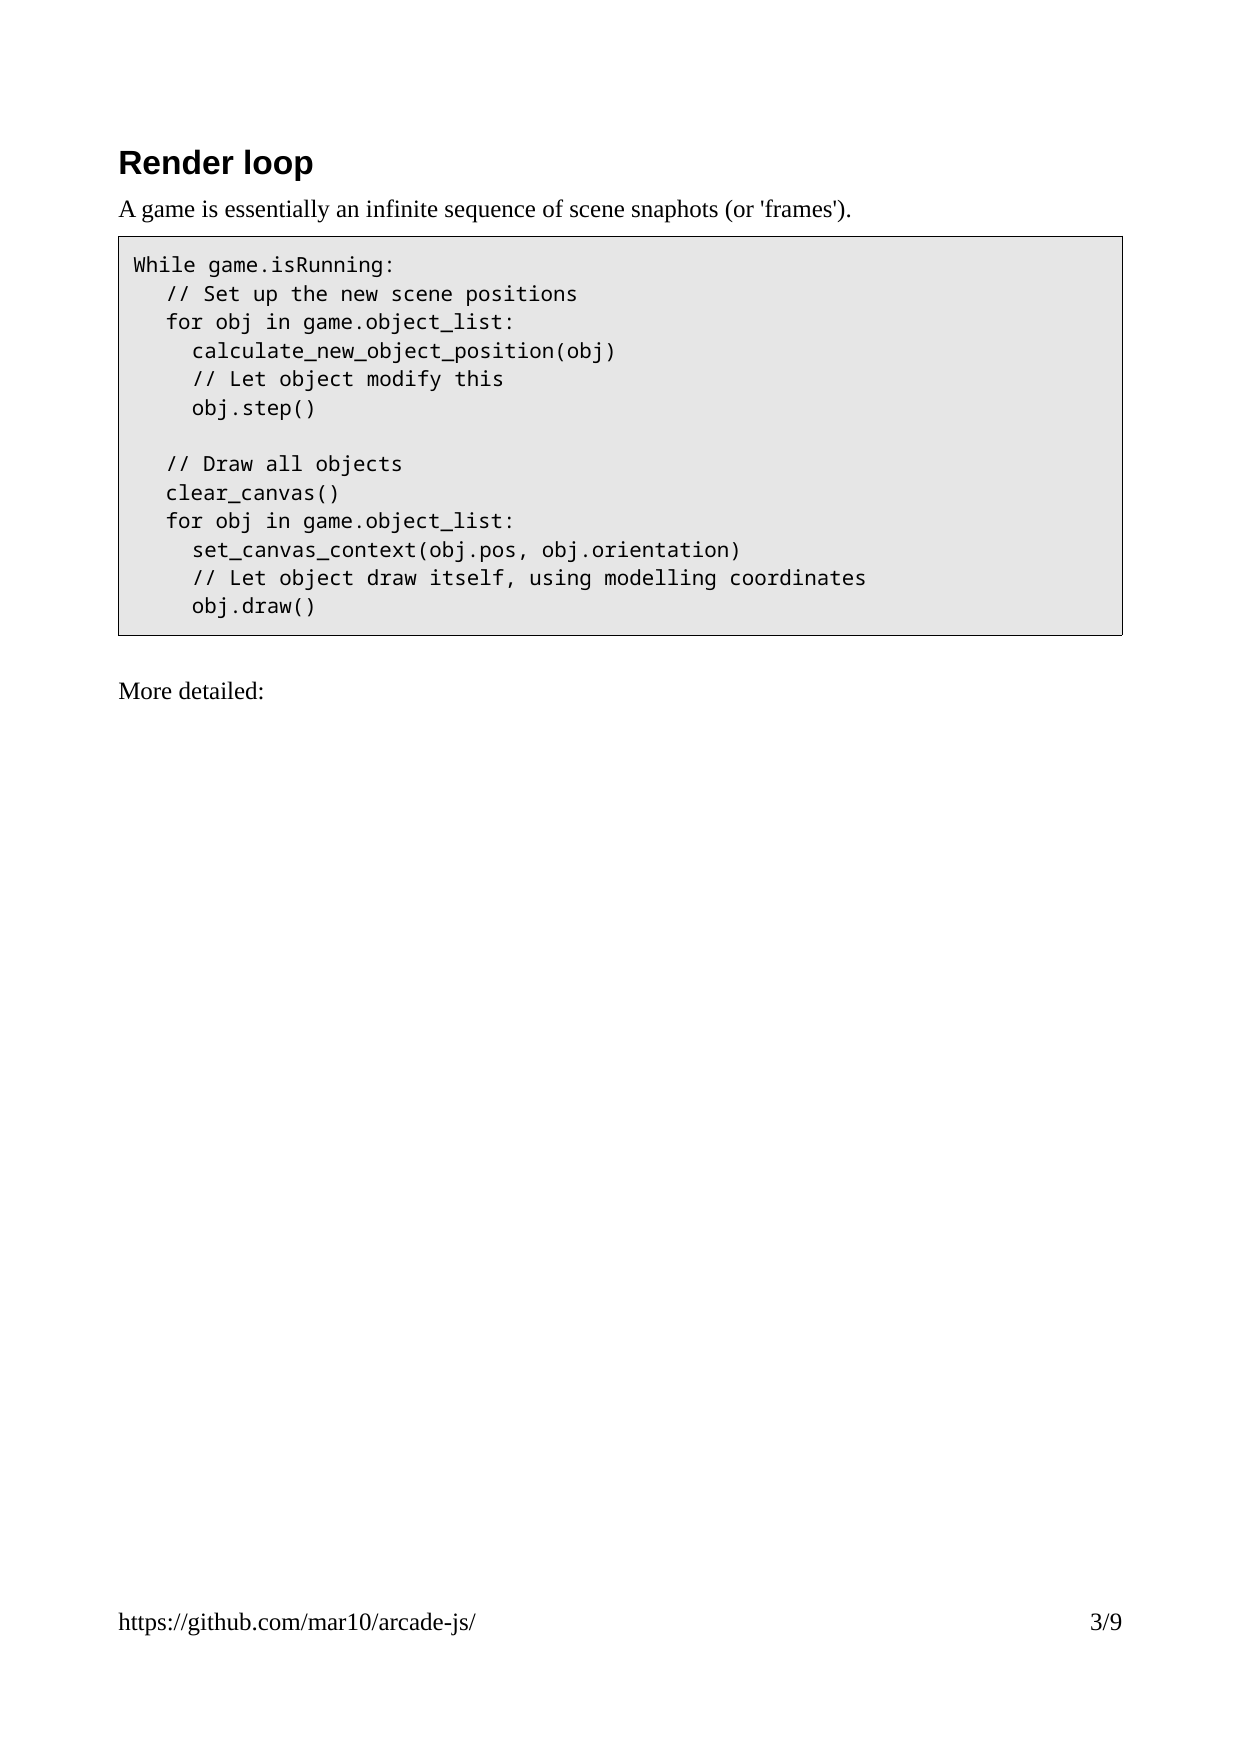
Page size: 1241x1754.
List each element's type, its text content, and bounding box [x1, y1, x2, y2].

text for obj in game.object_list: [119, 491, 1122, 520]
text More detailed: [118, 676, 1122, 705]
text clear_canvas() [119, 463, 1122, 491]
text A game is essentially an infinite sequence of scene snaphots (or 'frames'). [118, 194, 1122, 223]
text obj.draw() [119, 577, 1122, 635]
text While game.isRunning: [119, 237, 1122, 264]
text set_canvas_context(obj.pos, obj.orientation) [119, 520, 1122, 548]
text // Set up the new scene positions [119, 264, 1122, 292]
subtitle Render loop [118, 143, 1122, 182]
text // Draw all objects [119, 434, 1122, 463]
text // Let object modify this [119, 349, 1122, 378]
text obj.step() [119, 378, 1122, 406]
text for obj in game.object_list: [119, 292, 1122, 321]
text // Let object draw itself, using modelling coordinates [119, 548, 1122, 577]
text calculate_new_object_position(obj) [119, 321, 1122, 349]
